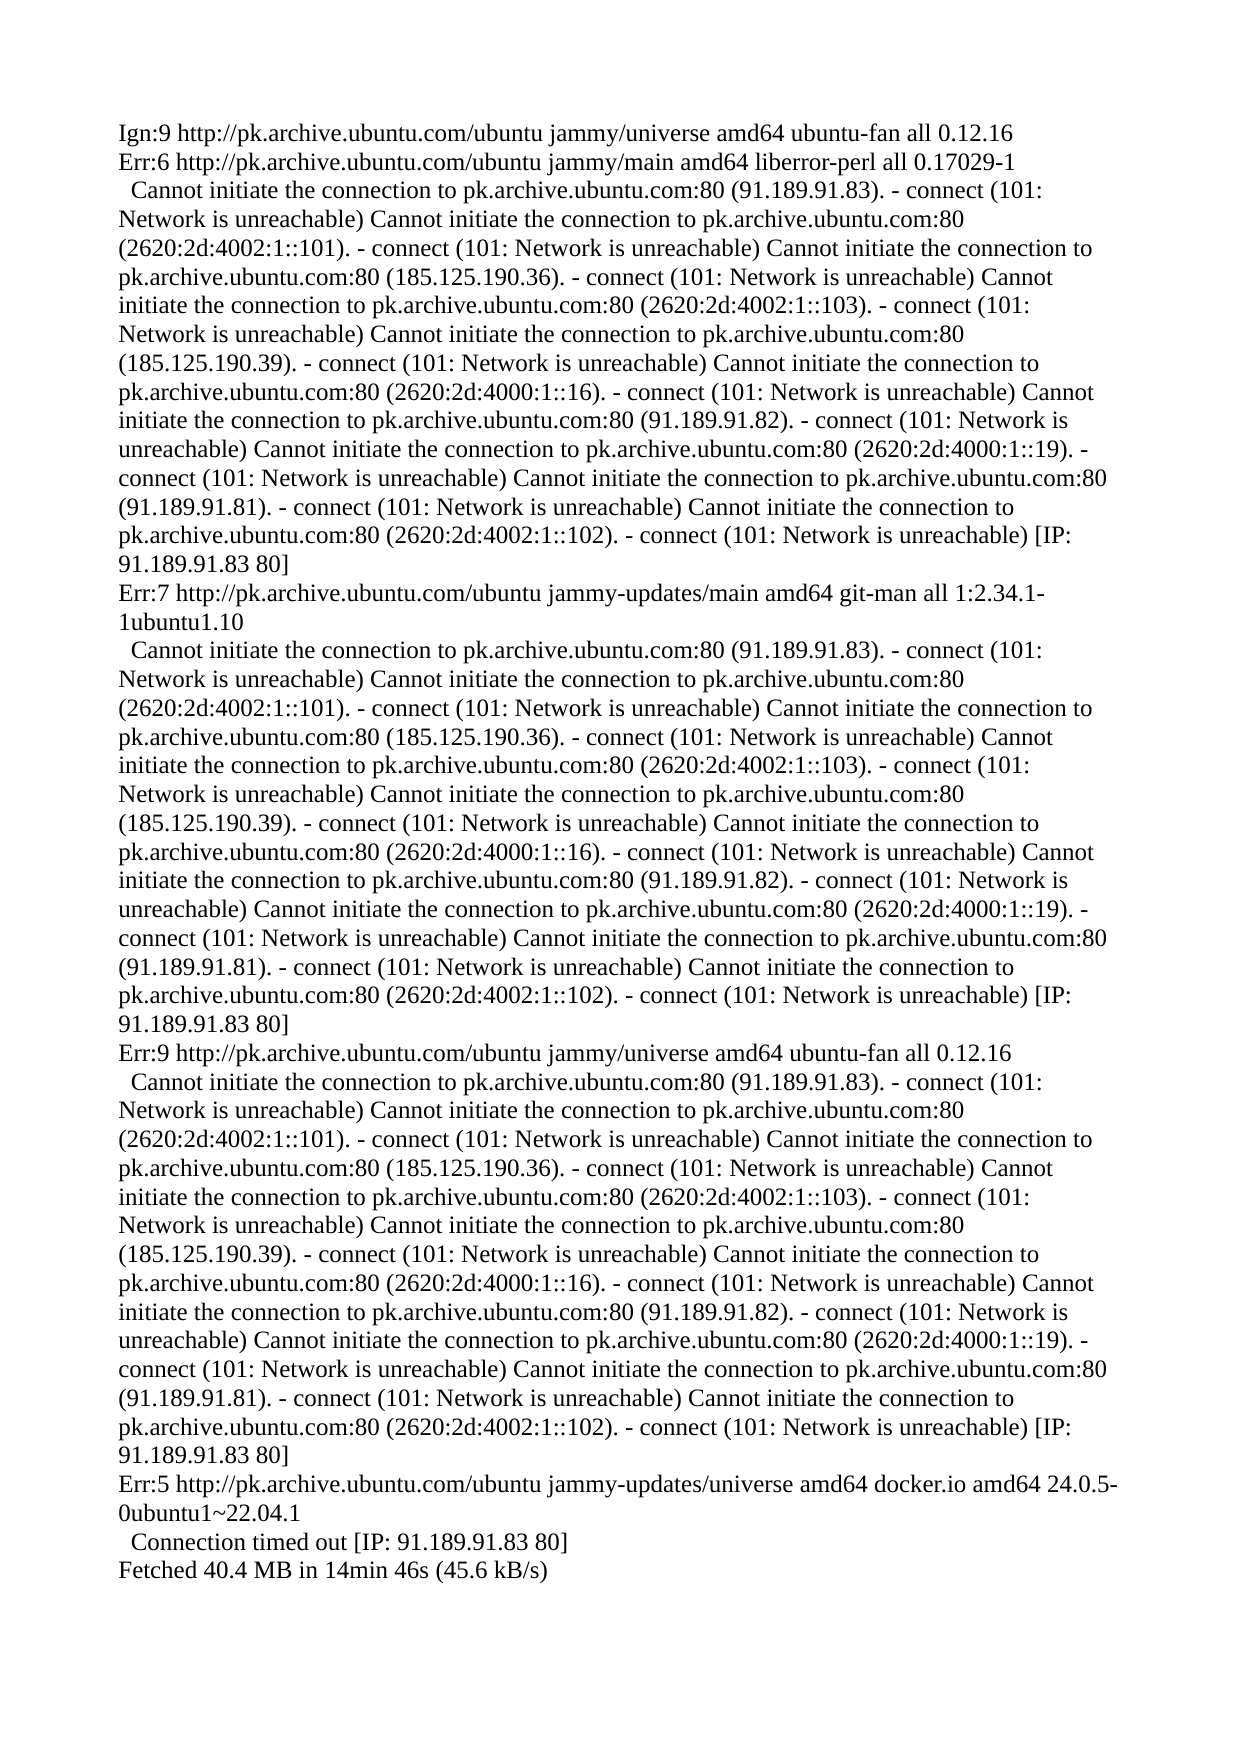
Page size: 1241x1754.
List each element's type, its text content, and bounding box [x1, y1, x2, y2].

text Fetched 40.4 MB in 14min 46s (45.6 kB/s) [118, 1556, 1122, 1584]
text Err:7 http://pk.archive.ubuntu.com/ubuntu jammy-updates/main amd64 git-man all 1:2.34.1-1ubuntu1.10 [118, 578, 1122, 636]
text Err:6 http://pk.archive.ubuntu.com/ubuntu jammy/main amd64 liberror-perl all 0.17029-1 [118, 147, 1122, 176]
text Err:9 http://pk.archive.ubuntu.com/ubuntu jammy/universe amd64 ubuntu-fan all 0.12.16 [118, 1038, 1122, 1067]
text Cannot initiate the connection to pk.archive.ubuntu.com:80 (91.189.91.83). - connect (101: Network is unreachable) Cannot initiate the connection to pk.archive.ubuntu.com:80 (2620:2d:4002:1::101). - connect (101: Network is unreachable) Cannot initiate the connection to pk.archive.ubuntu.com:80 (185.125.190.36). - connect (101: Network is unreachable) Cannot initiate the connection to pk.archive.ubuntu.com:80 (2620:2d:4002:1::103). - connect (101: Network is unreachable) Cannot initiate the connection to pk.archive.ubuntu.com:80 (185.125.190.39). - connect (101: Network is unreachable) Cannot initiate the connection to pk.archive.ubuntu.com:80 (2620:2d:4000:1::16). - connect (101: Network is unreachable) Cannot initiate the connection to pk.archive.ubuntu.com:80 (91.189.91.82). - connect (101: Network is unreachable) Cannot initiate the connection to pk.archive.ubuntu.com:80 (2620:2d:4000:1::19). - connect (101: Network is unreachable) Cannot initiate the connection to pk.archive.ubuntu.com:80 (91.189.91.81). - connect (101: Network is unreachable) Cannot initiate the connection to pk.archive.ubuntu.com:80 (2620:2d:4002:1::102). - connect (101: Network is unreachable) [IP: 91.189.91.83 80] [118, 176, 1122, 578]
text Cannot initiate the connection to pk.archive.ubuntu.com:80 (91.189.91.83). - connect (101: Network is unreachable) Cannot initiate the connection to pk.archive.ubuntu.com:80 (2620:2d:4002:1::101). - connect (101: Network is unreachable) Cannot initiate the connection to pk.archive.ubuntu.com:80 (185.125.190.36). - connect (101: Network is unreachable) Cannot initiate the connection to pk.archive.ubuntu.com:80 (2620:2d:4002:1::103). - connect (101: Network is unreachable) Cannot initiate the connection to pk.archive.ubuntu.com:80 (185.125.190.39). - connect (101: Network is unreachable) Cannot initiate the connection to pk.archive.ubuntu.com:80 (2620:2d:4000:1::16). - connect (101: Network is unreachable) Cannot initiate the connection to pk.archive.ubuntu.com:80 (91.189.91.82). - connect (101: Network is unreachable) Cannot initiate the connection to pk.archive.ubuntu.com:80 (2620:2d:4000:1::19). - connect (101: Network is unreachable) Cannot initiate the connection to pk.archive.ubuntu.com:80 (91.189.91.81). - connect (101: Network is unreachable) Cannot initiate the connection to pk.archive.ubuntu.com:80 (2620:2d:4002:1::102). - connect (101: Network is unreachable) [IP: 91.189.91.83 80] [118, 636, 1122, 1038]
text Err:5 http://pk.archive.ubuntu.com/ubuntu jammy-updates/universe amd64 docker.io amd64 24.0.5-0ubuntu1~22.04.1 [118, 1469, 1122, 1527]
text Ign:9 http://pk.archive.ubuntu.com/ubuntu jammy/universe amd64 ubuntu-fan all 0.12.16 [118, 118, 1122, 147]
text Cannot initiate the connection to pk.archive.ubuntu.com:80 (91.189.91.83). - connect (101: Network is unreachable) Cannot initiate the connection to pk.archive.ubuntu.com:80 (2620:2d:4002:1::101). - connect (101: Network is unreachable) Cannot initiate the connection to pk.archive.ubuntu.com:80 (185.125.190.36). - connect (101: Network is unreachable) Cannot initiate the connection to pk.archive.ubuntu.com:80 (2620:2d:4002:1::103). - connect (101: Network is unreachable) Cannot initiate the connection to pk.archive.ubuntu.com:80 (185.125.190.39). - connect (101: Network is unreachable) Cannot initiate the connection to pk.archive.ubuntu.com:80 (2620:2d:4000:1::16). - connect (101: Network is unreachable) Cannot initiate the connection to pk.archive.ubuntu.com:80 (91.189.91.82). - connect (101: Network is unreachable) Cannot initiate the connection to pk.archive.ubuntu.com:80 (2620:2d:4000:1::19). - connect (101: Network is unreachable) Cannot initiate the connection to pk.archive.ubuntu.com:80 (91.189.91.81). - connect (101: Network is unreachable) Cannot initiate the connection to pk.archive.ubuntu.com:80 (2620:2d:4002:1::102). - connect (101: Network is unreachable) [IP: 91.189.91.83 80] [118, 1067, 1122, 1469]
text Connection timed out [IP: 91.189.91.83 80] [118, 1527, 1122, 1556]
